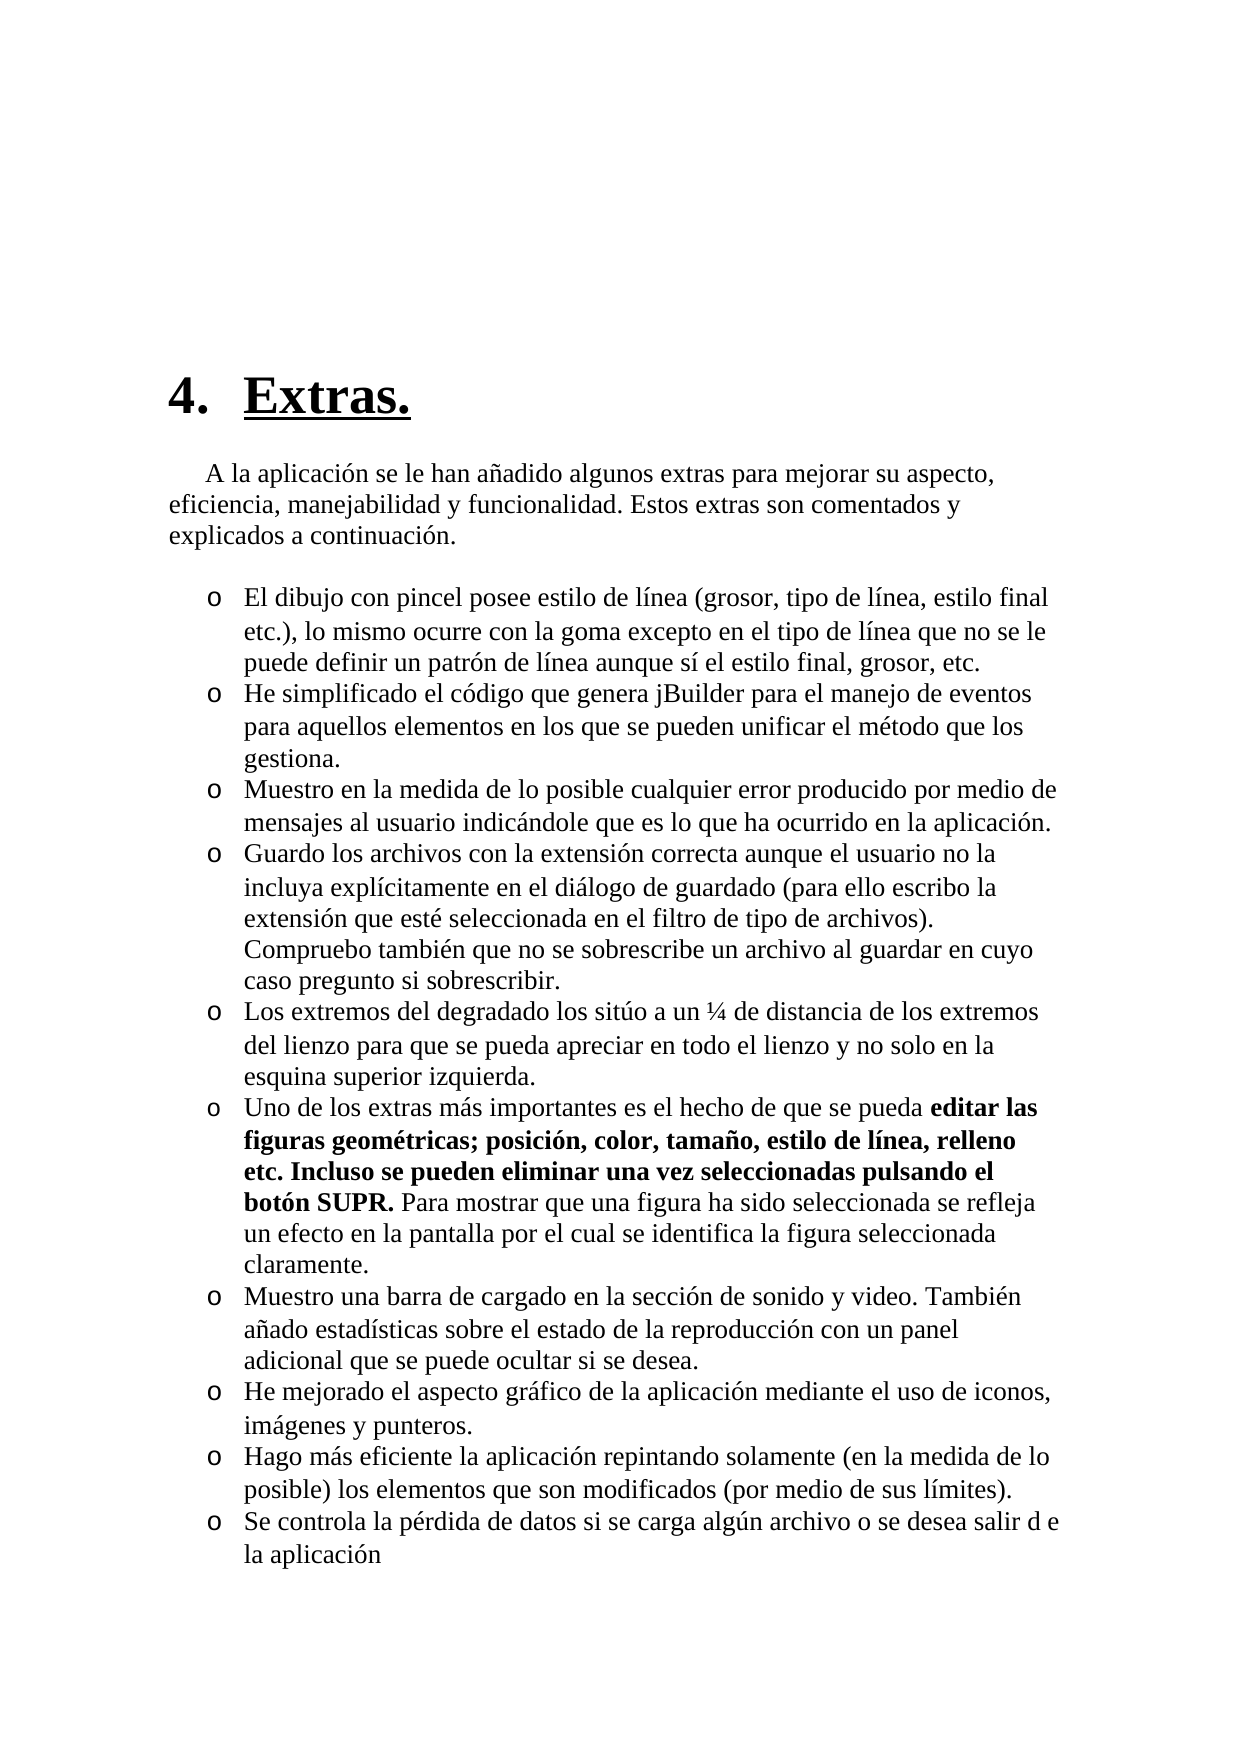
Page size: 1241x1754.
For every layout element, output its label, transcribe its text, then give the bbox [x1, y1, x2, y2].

text A la aplicación se le han añadido algunos extras para mejorar su aspecto, eficiencia, manejabilidad y funcionalidad. Estos extras son comentados y explicados a continuación. [169, 457, 1063, 550]
list He mejorado el aspecto gráfico de la aplicación mediante el uso de iconos, imágenes y punteros. [206, 1375, 1063, 1440]
list Guardo los archivos con la extensión correcta aunque el usuario no la incluya explícitamente en el diálogo de guardado (para ello escribo la extensión que esté seleccionada en el filtro de tipo de archivos). Compruebo también que no se sobrescribe un archivo al guardar en cuyo caso pregunto si sobrescribir. [206, 837, 1063, 995]
list Los extremos del degradado los sitúo a un ¼ de distancia de los extremos del lienzo para que se pueda apreciar en todo el lienzo y no solo en la esquina superior izquierda. [206, 995, 1063, 1091]
list Se controla la pérdida de datos si se carga algún archivo o se desea salir d e la aplicación [206, 1504, 1063, 1569]
list Muestro una barra de cargado en la sección de sonido y video. También añado estadísticas sobre el estado de la reproducción con un panel adicional que se puede ocultar si se desea. [206, 1280, 1063, 1375]
list Uno de los extras más importantes es el hecho de que se pueda editar las figuras geométricas; posición, color, tamaño, estilo de línea, relleno etc. Incluso se pueden eliminar una vez seleccionadas pulsando el botón SUPR. Para mostrar que una figura ha sido seleccionada se refleja un efecto en la pantalla por el cual se identifica la figura seleccionada claramente. [206, 1091, 1063, 1280]
list He simplificado el código que genera jBuilder para el manejo de eventos para aquellos elementos en los que se pueden unificar el método que los gestiona. [206, 677, 1063, 773]
list El dibujo con pincel posee estilo de línea (grosor, tipo de línea, estilo final etc.), lo mismo ocurre con la goma excepto en el tipo de línea que no se le puede definir un patrón de línea aunque sí el estilo final, grosor, etc. [206, 581, 1063, 677]
list Extras. [169, 363, 1063, 426]
list Muestro en la medida de lo posible cualquier error producido por medio de mensajes al usuario indicándole que es lo que ha ocurrido en la aplicación. [206, 773, 1063, 837]
list Hago más eficiente la aplicación repintando solamente (en la medida de lo posible) los elementos que son modificados (por medio de sus límites). [206, 1440, 1063, 1504]
